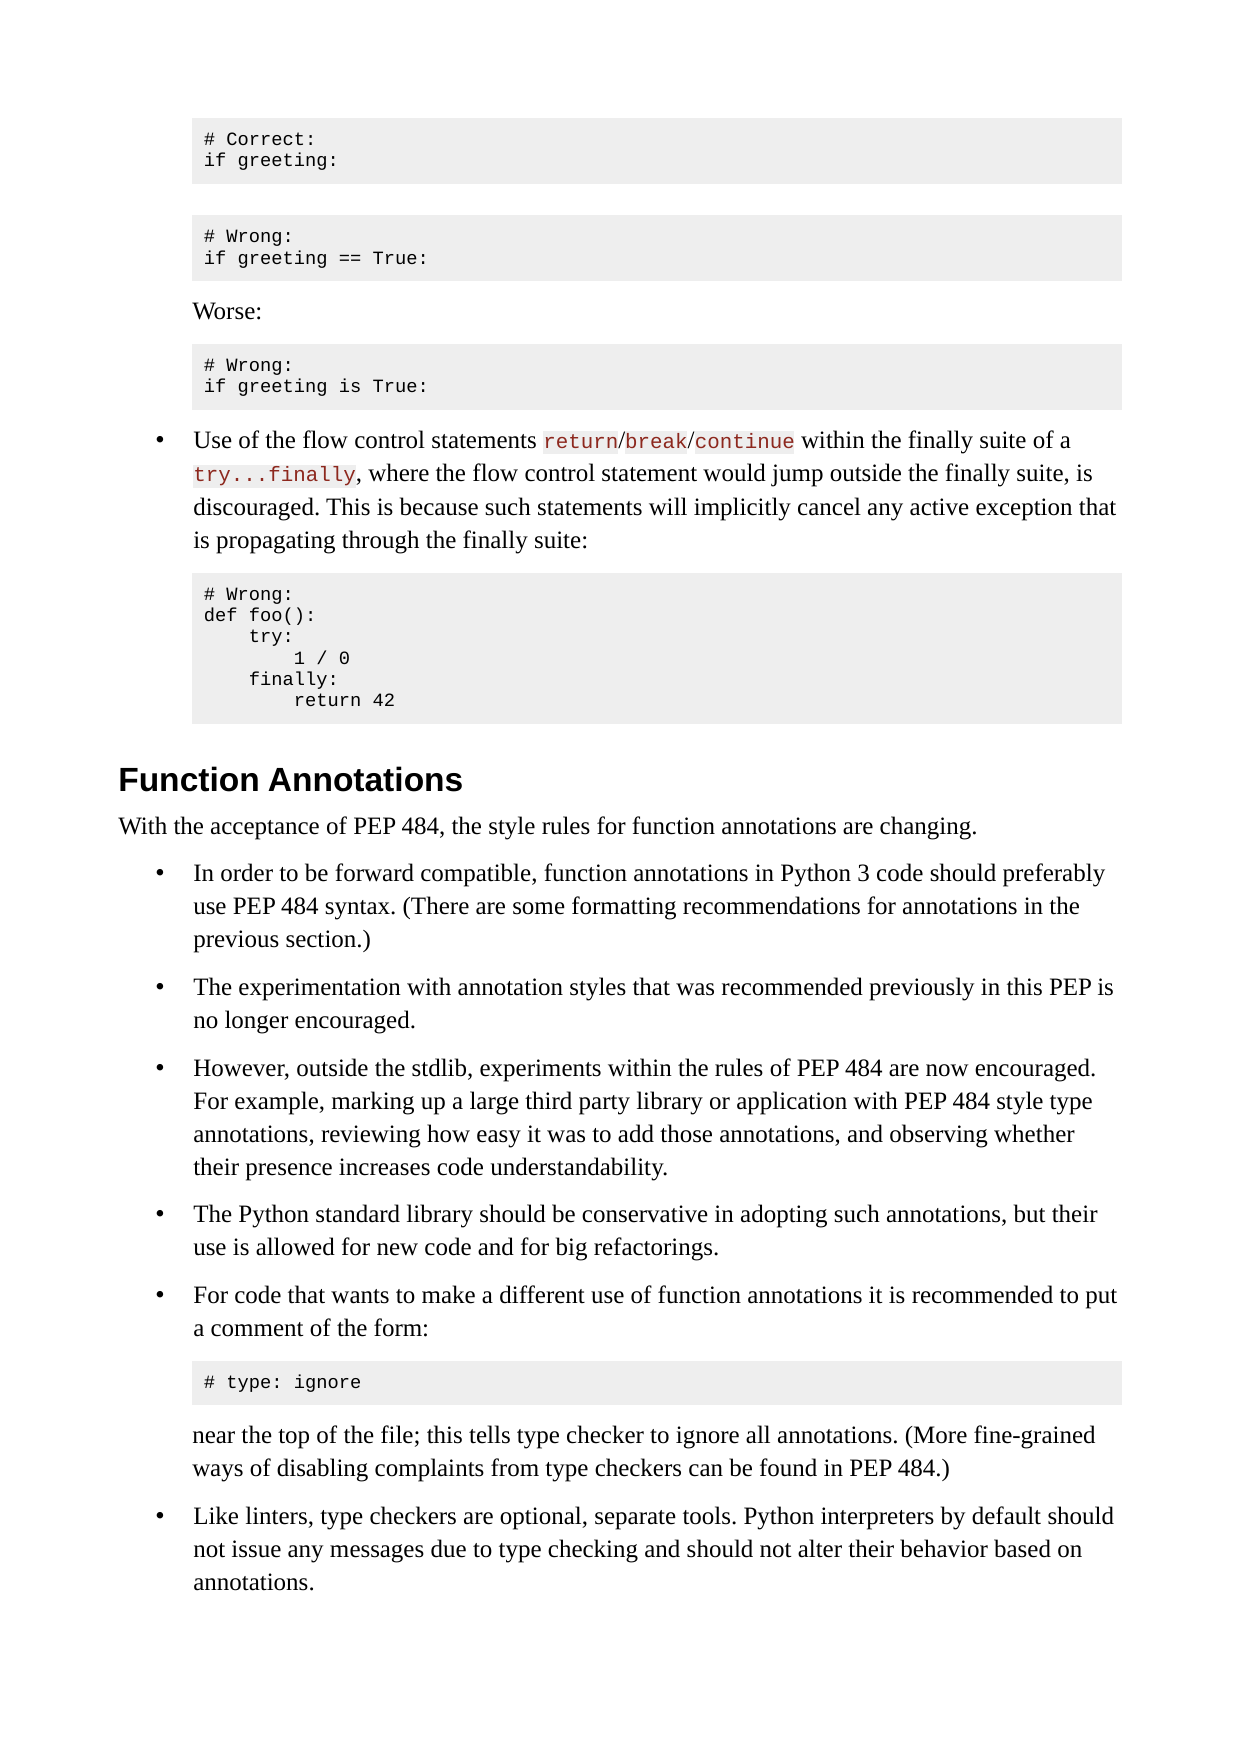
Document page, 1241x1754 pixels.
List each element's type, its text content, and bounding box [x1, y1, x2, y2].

text if greeting: [192, 151, 1122, 184]
list The experimentation with annotation styles that was recommended previously in this PEP is no longer encouraged. [156, 972, 1122, 1034]
text # Correct: [192, 118, 1122, 151]
text if greeting == True: [192, 248, 1122, 281]
list In order to be forward compatible, function annotations in Python 3 code should preferably use PEP 484 syntax. (There are some formatting recommendations for annotations in the previous section.) [156, 858, 1122, 953]
text With the acceptance of PEP 484, the style rules for function annotations are changing. [118, 811, 1122, 839]
list The Python standard library should be conservative in adopting such annotations, but their use is allowed for new code and for big refactorings. [156, 1199, 1122, 1261]
text if greeting is True: [192, 377, 1122, 410]
text near the top of the file; this tells type checker to ignore all annotations. (More fine-grained ways of disabling complaints from type checkers can be found in PEP 484.) [192, 1420, 1122, 1482]
list However, outside the stdlib, experiments within the rules of PEP 484 are now encouraged. For example, marking up a large third party library or application with PEP 484 style type annotations, reviewing how easy it was to add those annotations, and observing whether their presence increases code understandability. [156, 1053, 1122, 1181]
text # Wrong: [192, 573, 1122, 606]
text # Wrong: [192, 344, 1122, 377]
subtitle Function Annotations [118, 760, 1122, 798]
text 1 / 0 [192, 648, 1122, 670]
text return 42 [192, 691, 1122, 724]
list Use of the flow control statements return/break/continue within the finally suite of a try...finally, where the flow control statement would jump outside the finally suite, is discouraged. This is because such statements will implicitly cancel any active exception that is propagating through the finally suite: [156, 425, 1122, 554]
text try: [192, 627, 1122, 648]
text # Wrong: [192, 215, 1122, 248]
text def foo(): [192, 606, 1122, 627]
text # type: ignore [192, 1361, 1122, 1405]
text finally: [192, 670, 1122, 691]
list Like linters, type checkers are optional, separate tools. Python interpreters by default should not issue any messages due to type checking and should not alter their behavior based on annotations. [156, 1501, 1122, 1596]
text Worse: [192, 296, 1122, 325]
list For code that wants to make a different use of function annotations it is recommended to put a comment of the form: [156, 1280, 1122, 1342]
